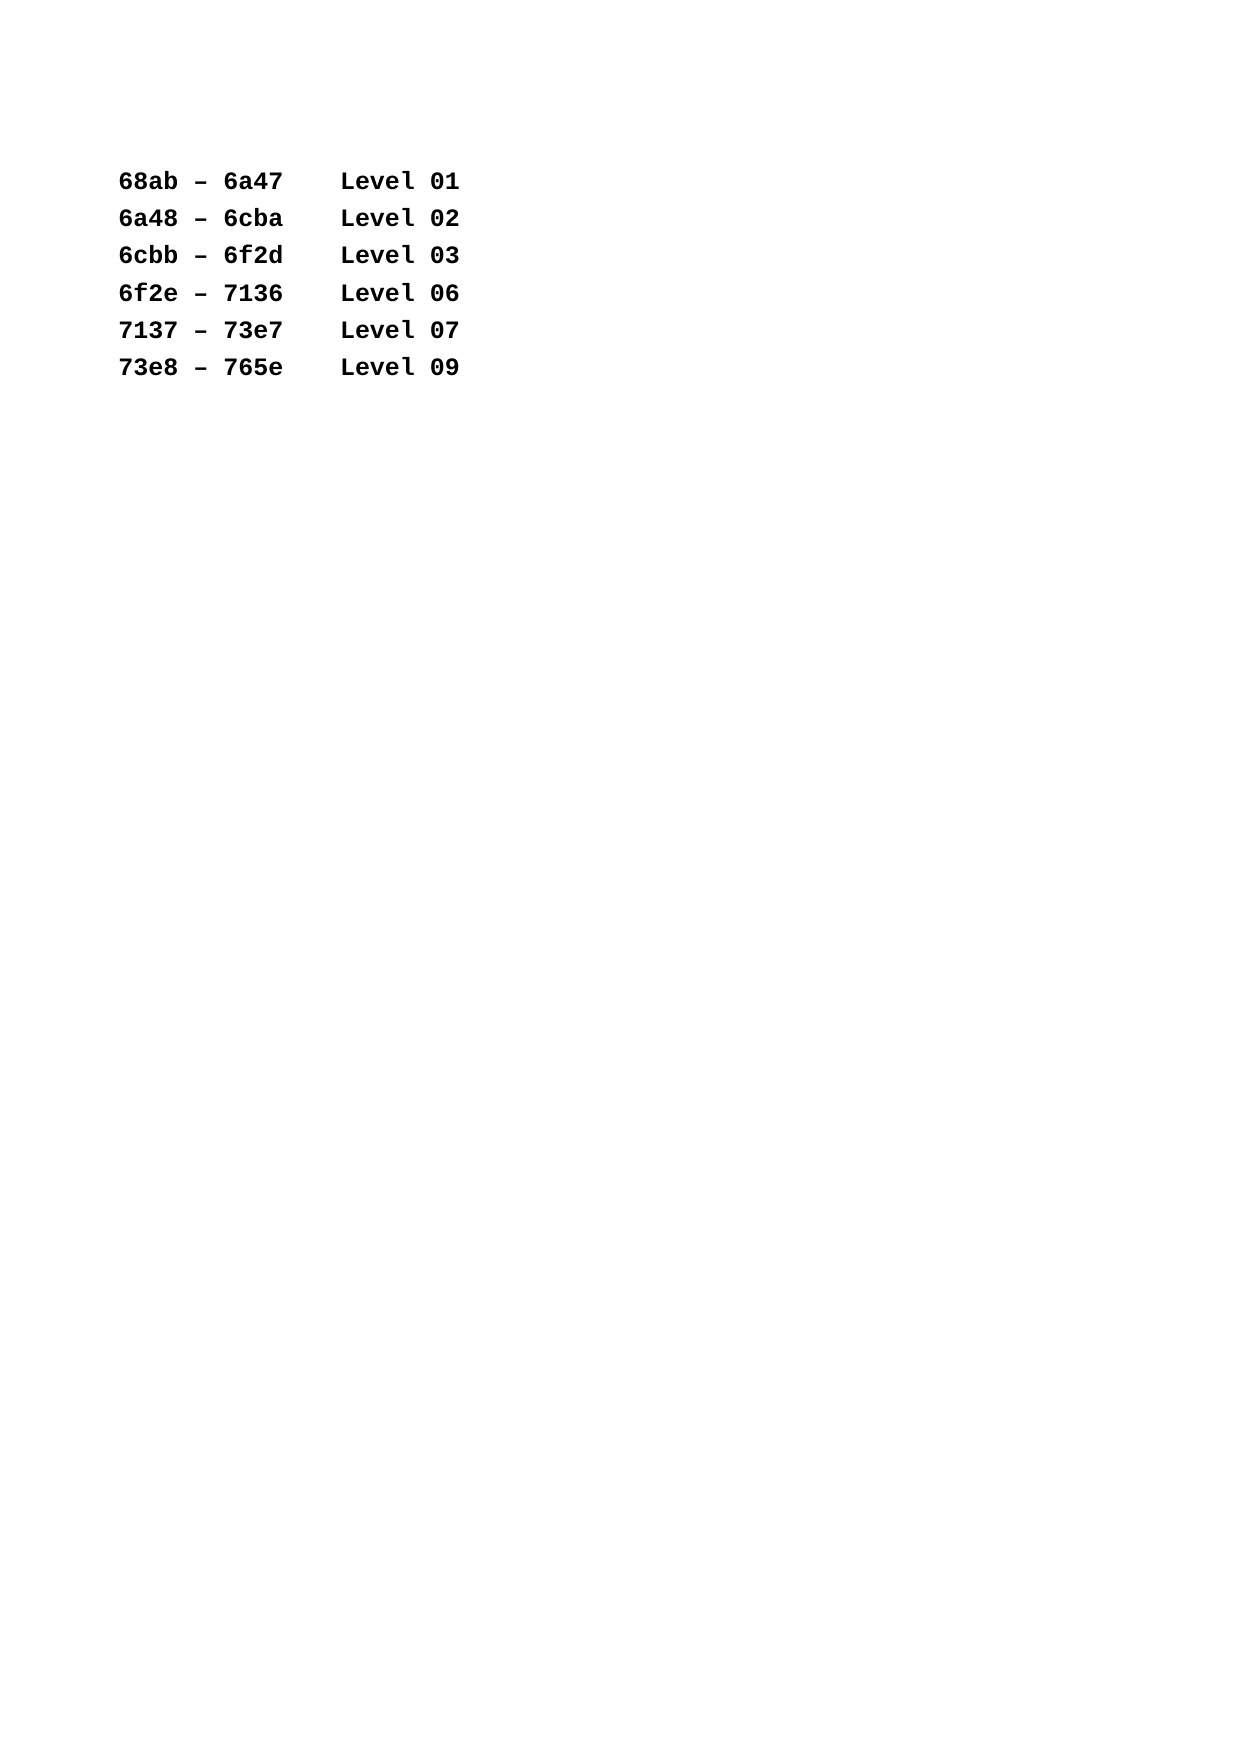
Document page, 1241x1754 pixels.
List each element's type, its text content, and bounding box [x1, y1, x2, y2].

subtitle 7137 – 73e7 Level 07 [118, 317, 1122, 346]
subtitle 6a48 – 6cba Level 02 [118, 206, 1122, 234]
subtitle 6f2e – 7136 Level 06 [118, 280, 1122, 308]
subtitle 73e8 – 765e Level 09 [118, 354, 1122, 383]
subtitle 6cbb – 6f2d Level 03 [118, 243, 1122, 271]
subtitle 68ab – 6a47 Level 01 [118, 169, 1122, 197]
